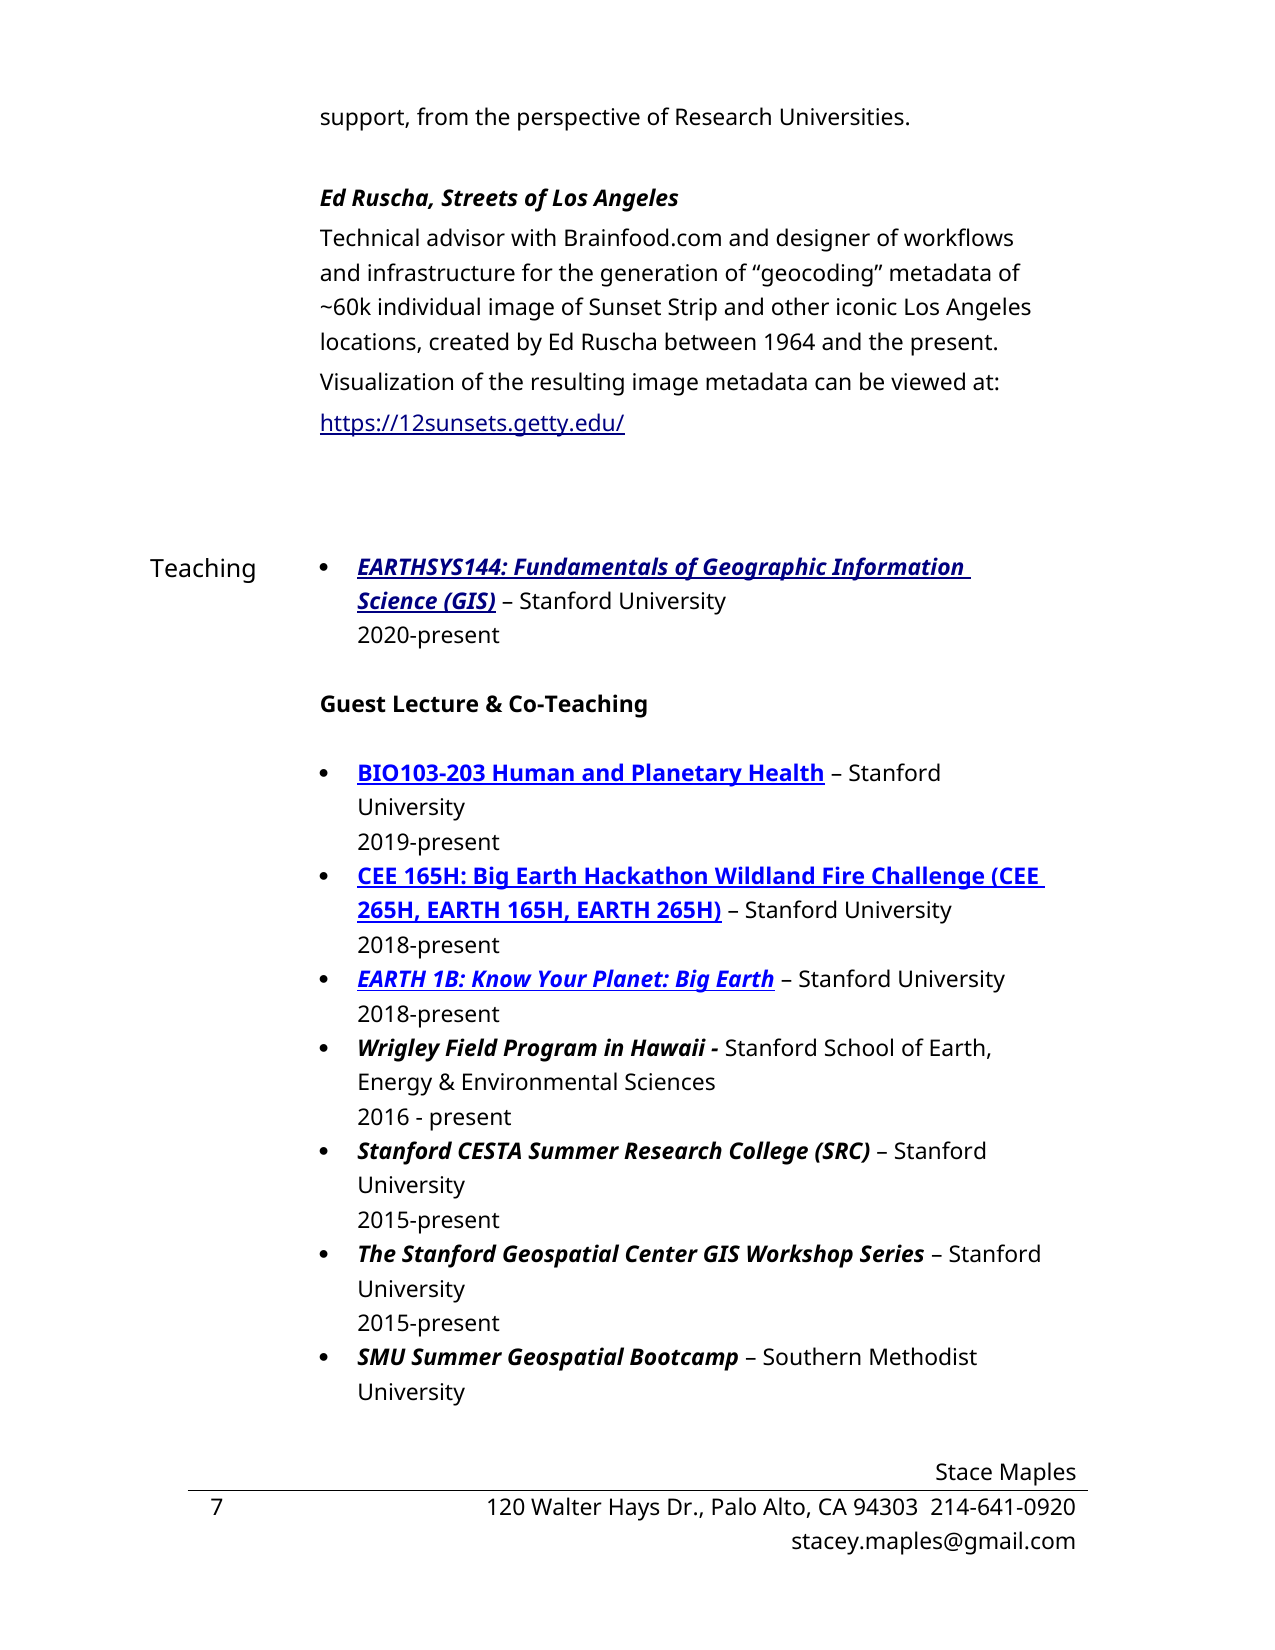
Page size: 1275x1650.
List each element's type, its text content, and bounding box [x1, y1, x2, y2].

table_cell support, from the perspective of Research Universities. Ed Ruscha, Streets of Los Angeles Technical advisor with Brainfood.com and designer of workflows and infrastructure for the generation of “geocoding” metadata of ~60k individual image of Sunset Strip and other iconic Los Angeles locations, created by Ed Ruscha between 1964 and the present. Visualization of the resulting image metadata can be viewed at: https://12sunsets.getty.edu/ [308, 101, 1050, 551]
table_cell Teaching [150, 551, 308, 1429]
table_cell EARTHSYS144: Fundamentals of Geographic Information Science (GIS) – Stanford University 2020-present Guest Lecture & Co-Teaching BIO103-203 Human and Planetary Health – Stanford University 2019-present CEE 165H: Big Earth Hackathon Wildland Fire Challenge (CEE 265H, EARTH 165H, EARTH 265H) – Stanford University 2018-present EARTH 1B: Know Your Planet: Big Earth – Stanford University 2018-present Wrigley Field Program in Hawaii - Stanford School of Earth, Energy & Environmental Sciences 2016 - present Stanford CESTA Summer Research College (SRC) – Stanford University 2015-present The Stanford Geospatial Center GIS Workshop Series – Stanford University 2015-present SMU Summer Geospatial Bootcamp – Southern Methodist University 2015-2020 GeoTech, - Bishop Dunne High School, Dallas, TX 2010-2020 MODS Summer Graduate Student Orientation Program - Yale School of Forestry & Environmental Studies 2006-2014 Geospatial Law & Policy - Yale Law School, with Dr. Richard Brooks 2011 Geophysical Prospecting Methods for Archaeology - Yale University, with Dr. William Honeychurch 2012-2014 The Yale Map Department GIS Workshop Series - Yale University 2005-2014 [308, 551, 1050, 1429]
table_cell [150, 101, 308, 551]
